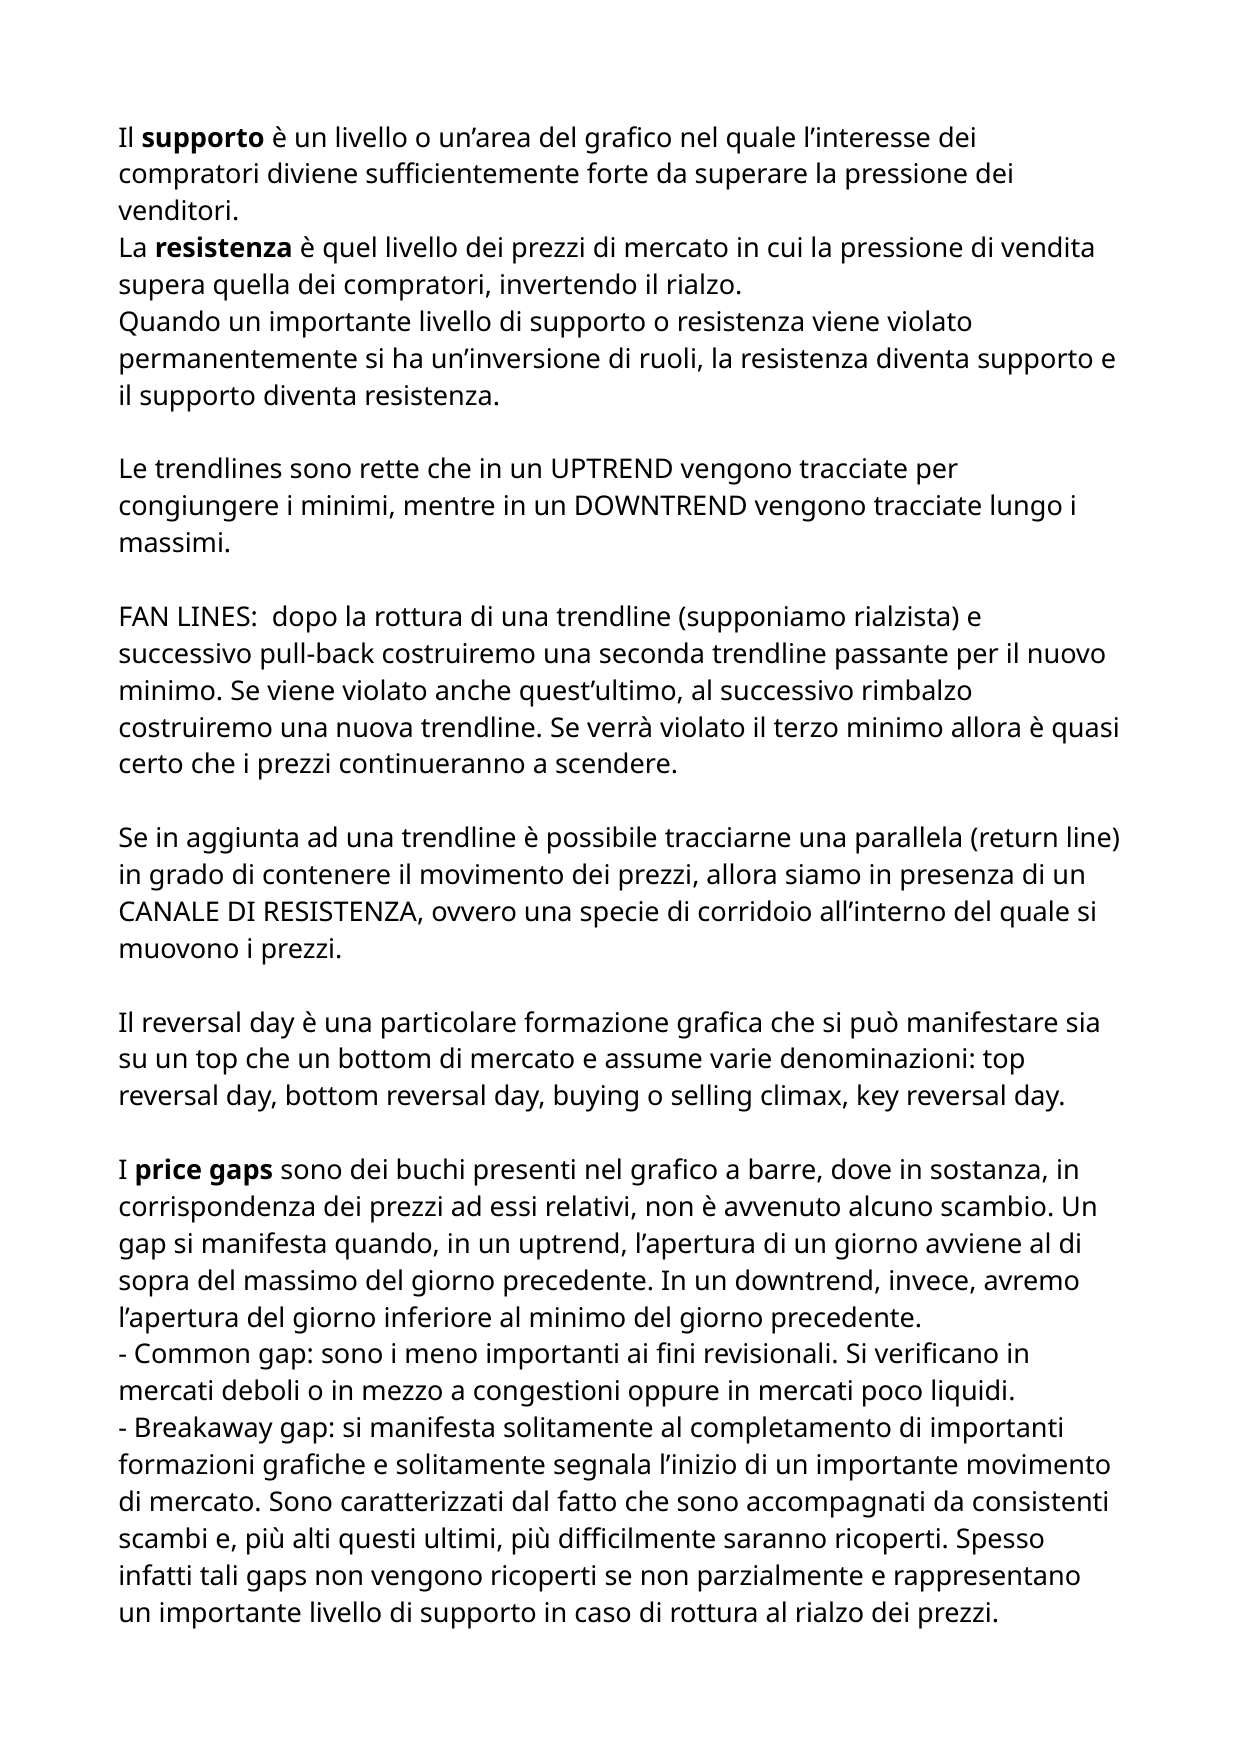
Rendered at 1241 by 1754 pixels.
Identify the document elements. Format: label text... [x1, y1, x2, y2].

text Quando un importante livello di supporto o resistenza viene violato permanentemente si ha un’inversione di ruoli, la resistenza diventa supporto e il supporto diventa resistenza. [118, 302, 1122, 413]
text I price gaps sono dei buchi presenti nel grafico a barre, dove in sostanza, in corrispondenza dei prezzi ad essi relativi, non è avvenuto alcuno scambio. Un gap si manifesta quando, in un uptrend, l’apertura di un giorno avviene al di sopra del massimo del giorno precedente. In un downtrend, invece, avremo l’apertura del giorno inferiore al minimo del giorno precedente. [118, 1151, 1122, 1335]
text Il supporto è un livello o un’area del grafico nel quale l’interesse dei compratori diviene sufficientemente forte da superare la pressione dei venditori. [118, 118, 1122, 229]
text - Breakaway gap: si manifesta solitamente al completamento di importanti formazioni grafiche e solitamente segnala l’inizio di un importante movimento di mercato. Sono caratterizzati dal fatto che sono accompagnati da consistenti scambi e, più alti questi ultimi, più difficilmente saranno ricoperti. Spesso infatti tali gaps non vengono ricoperti se non parzialmente e rappresentano un importante livello di supporto in caso di rottura al rialzo dei prezzi. [118, 1409, 1122, 1630]
text - Common gap: sono i meno importanti ai fini revisionali. Si verificano in mercati deboli o in mezzo a congestioni oppure in mercati poco liquidi. [118, 1335, 1122, 1409]
text Le trendlines sono rette che in un UPTREND vengono tracciate per congiungere i minimi, mentre in un DOWNTREND vengono tracciate lungo i massimi. [118, 450, 1122, 561]
text Il reversal day è una particolare formazione grafica che si può manifestare sia su un top che un bottom di mercato e assume varie denominazioni: top reversal day, bottom reversal day, buying o selling climax, key reversal day. [118, 1003, 1122, 1114]
text FAN LINES: dopo la rottura di una trendline (supponiamo rialzista) e successivo pull-back costruiremo una seconda trendline passante per il nuovo minimo. Se viene violato anche quest’ultimo, al successivo rimbalzo costruiremo una nuova trendline. Se verrà violato il terzo minimo allora è quasi certo che i prezzi continueranno a scendere. [118, 597, 1122, 782]
text Se in aggiunta ad una trendline è possibile tracciarne una parallela (return line) in grado di contenere il movimento dei prezzi, allora siamo in presenza di un CANALE DI RESISTENZA, ovvero una specie di corridoio all’interno del quale si muovono i prezzi. [118, 819, 1122, 966]
text La resistenza è quel livello dei prezzi di mercato in cui la pressione di vendita supera quella dei compratori, invertendo il rialzo. [118, 229, 1122, 302]
